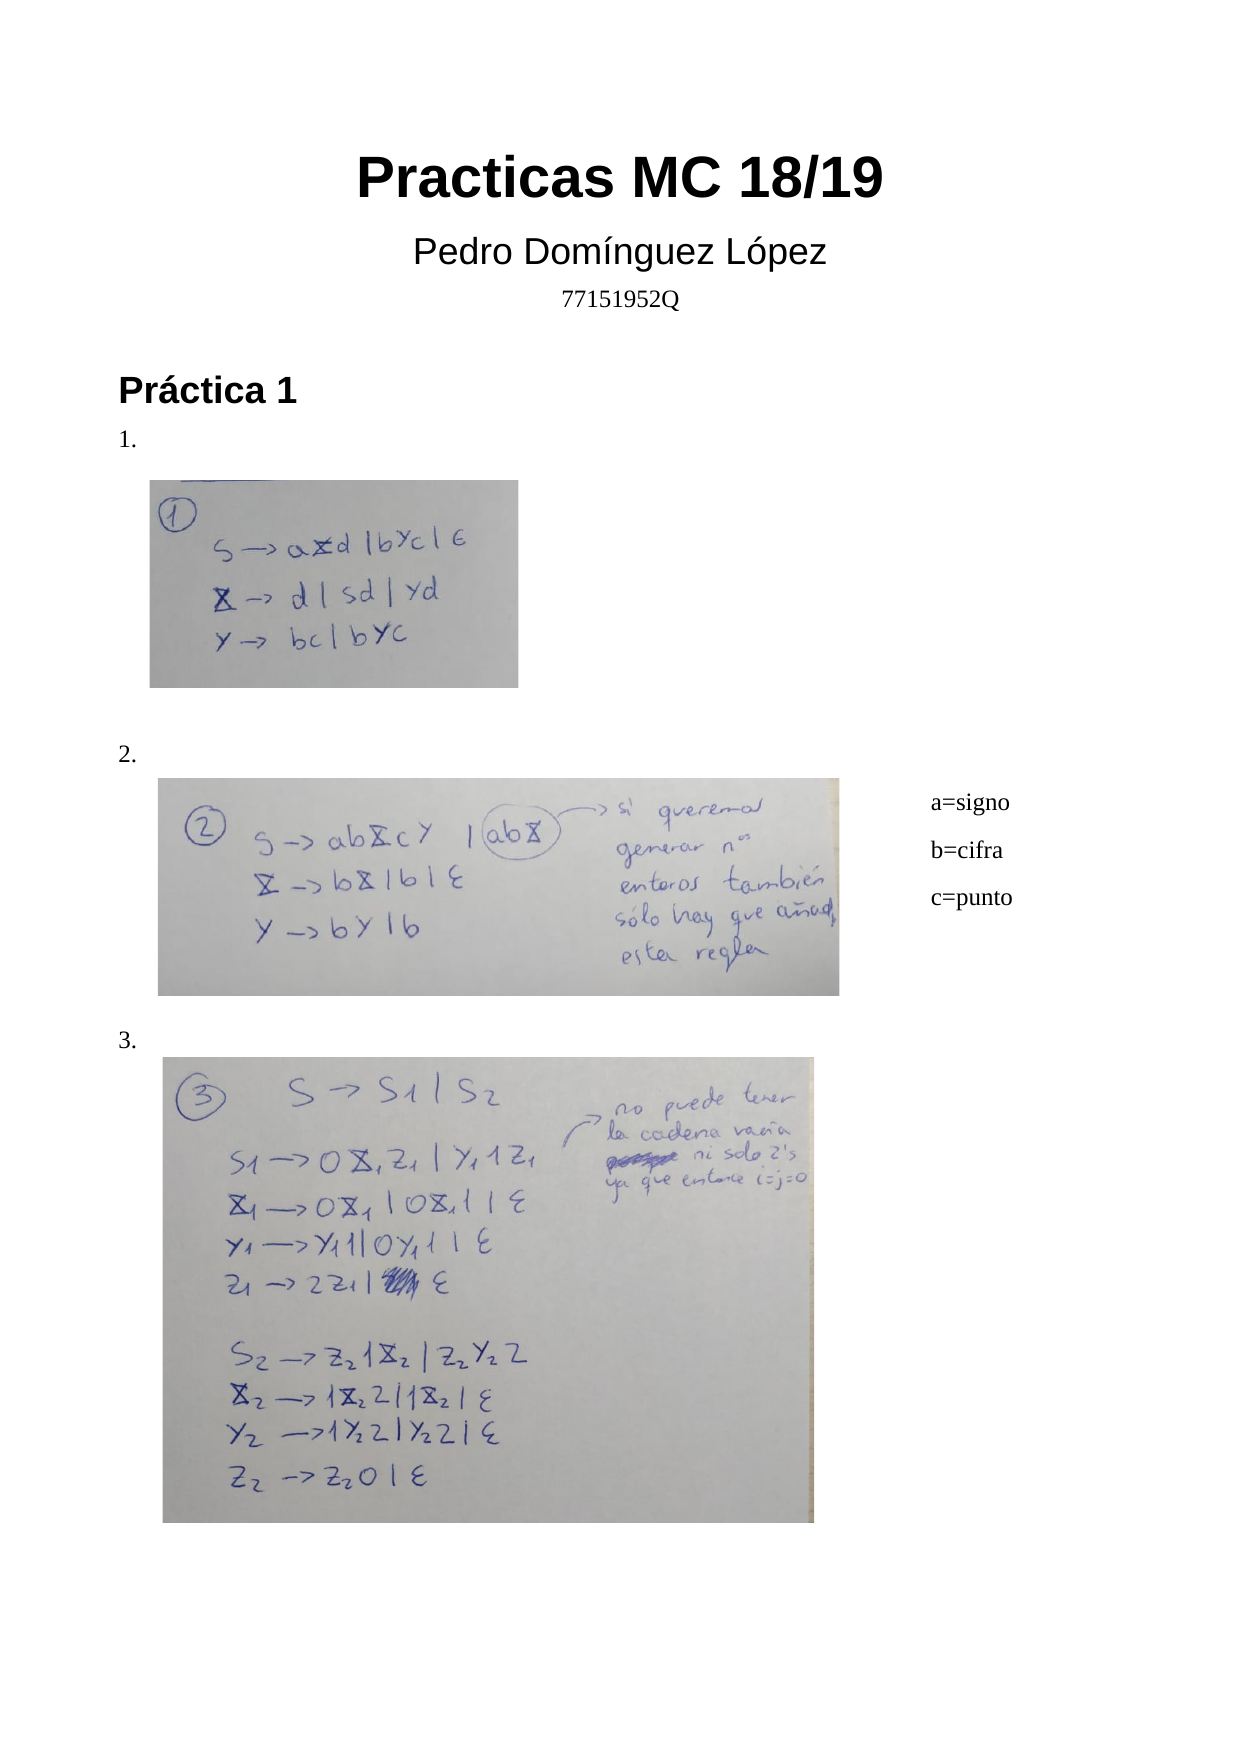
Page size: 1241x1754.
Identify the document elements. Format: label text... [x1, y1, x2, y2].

subtitle Pedro Domínguez López [118, 229, 1122, 272]
text 3. [118, 1025, 1122, 1054]
text a=signo [118, 787, 1122, 816]
picture [149, 480, 198, 644]
picture [162, 1057, 815, 1407]
title Practicas MC 18/19 [118, 143, 1122, 210]
text [118, 882, 531, 911]
text b=cifra [118, 835, 1122, 863]
text c=punto [840, 882, 1122, 911]
subtitle Práctica 1 [118, 368, 1122, 411]
picture [531, 879, 840, 996]
text 1. [118, 424, 1122, 453]
text 77151952Q [177, 284, 1063, 313]
text 2. [118, 739, 1122, 768]
